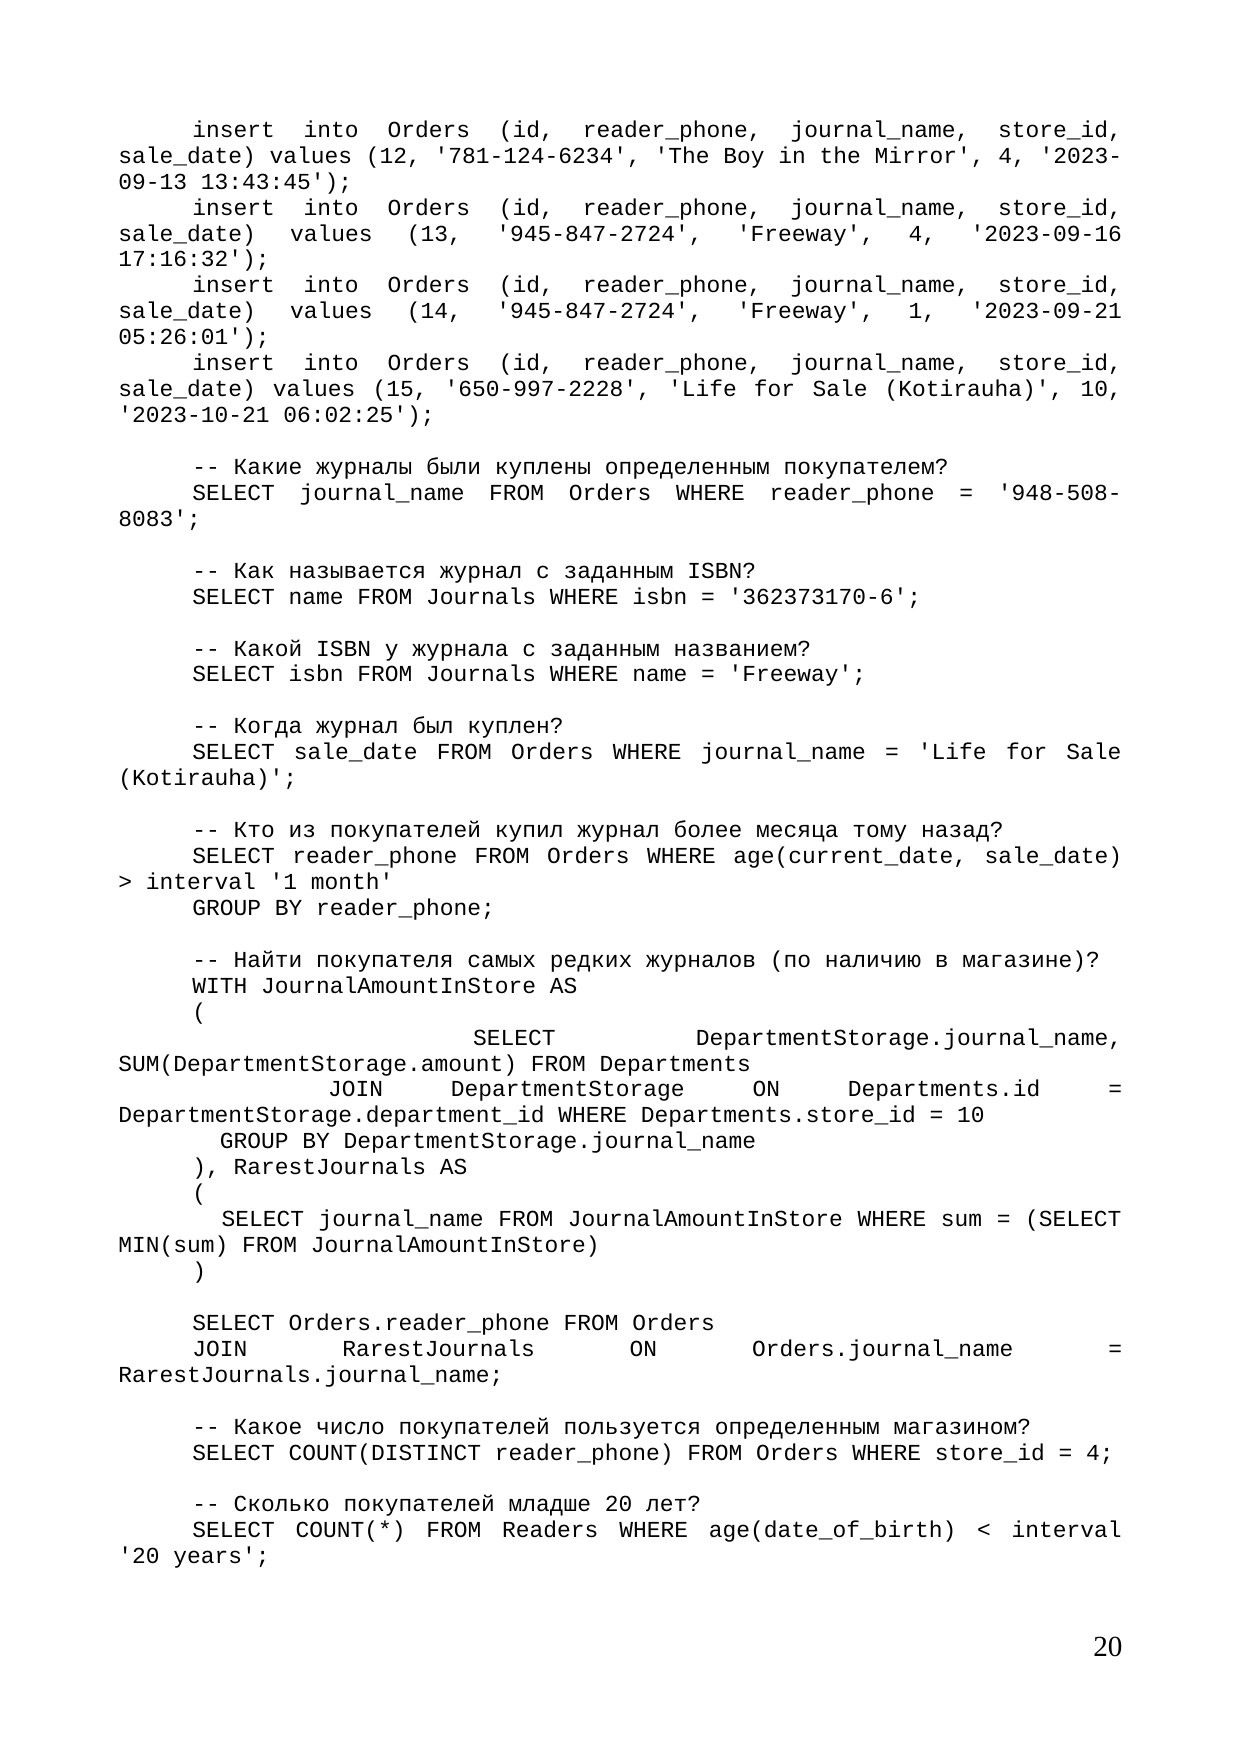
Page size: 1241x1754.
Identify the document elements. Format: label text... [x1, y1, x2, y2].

text SELECT sale_date FROM Orders WHERE journal_name = 'Life for Sale (Kotirauha)'; [118, 741, 1122, 792]
text ), RarestJournals AS [118, 1156, 1122, 1182]
text SELECT name FROM Journals WHERE isbn = '362373170-6'; [118, 585, 1122, 611]
text WITH JournalAmountInStore AS [118, 974, 1122, 1000]
text -- Какой ISBN у журнала с заданным названием? [118, 637, 1122, 663]
text ( [118, 1182, 1122, 1207]
text SELECT journal_name FROM JournalAmountInStore WHERE sum = (SELECT MIN(sum) FROM JournalAmountInStore) [118, 1207, 1122, 1259]
text GROUP BY reader_phone; [118, 896, 1122, 922]
text SELECT isbn FROM Journals WHERE name = 'Freeway'; [118, 663, 1122, 689]
text -- Кто из покупателей купил журнал более месяца тому назад? [118, 818, 1122, 844]
text SELECT reader_phone FROM Orders WHERE age(current_date, sale_date) > interval '1 month' [118, 844, 1122, 896]
text JOIN DepartmentStorage ON Departments.id = DepartmentStorage.department_id WHERE Departments.store_id = 10 [118, 1078, 1122, 1130]
text -- Как называется журнал с заданным ISBN? [118, 559, 1122, 585]
text SELECT Orders.reader_phone FROM Orders [118, 1311, 1122, 1337]
text -- Когда журнал был куплен? [118, 715, 1122, 741]
text -- Сколько покупателей младше 20 лет? [118, 1493, 1122, 1519]
text SELECT DepartmentStorage.journal_name, SUM(DepartmentStorage.amount) FROM Departments [118, 1026, 1122, 1078]
text -- Найти покупателя самых редких журналов (по наличию в магазине)? [118, 948, 1122, 974]
text -- Какое число покупателей пользуется определенным магазином? [118, 1415, 1122, 1441]
text insert into Orders (id, reader_phone, journal_name, store_id, sale_date) values (15, '650-997-2228', 'Life for Sale (Kotirauha)', 10, '2023-10-21 06:02:25'); [118, 352, 1122, 429]
text JOIN RarestJournals ON Orders.journal_name = RarestJournals.journal_name; [118, 1337, 1122, 1389]
text insert into Orders (id, reader_phone, journal_name, store_id, sale_date) values (13, '945-847-2724', 'Freeway', 4, '2023-09-16 17:16:32'); [118, 196, 1122, 274]
text GROUP BY DepartmentStorage.journal_name [118, 1130, 1122, 1156]
text insert into Orders (id, reader_phone, journal_name, store_id, sale_date) values (12, '781-124-6234', 'The Boy in the Mirror', 4, '2023-09-13 13:43:45'); [118, 118, 1122, 196]
text SELECT COUNT(DISTINCT reader_phone) FROM Orders WHERE store_id = 4; [118, 1441, 1122, 1467]
text ) [118, 1259, 1122, 1285]
text -- Какие журналы были куплены определенным покупателем? [118, 455, 1122, 481]
text insert into Orders (id, reader_phone, journal_name, store_id, sale_date) values (14, '945-847-2724', 'Freeway', 1, '2023-09-21 05:26:01'); [118, 274, 1122, 352]
text SELECT COUNT(*) FROM Readers WHERE age(date_of_birth) < interval '20 years'; [118, 1519, 1122, 1571]
text SELECT journal_name FROM Orders WHERE reader_phone = '948-508-8083'; [118, 481, 1122, 533]
text ( [118, 1000, 1122, 1026]
